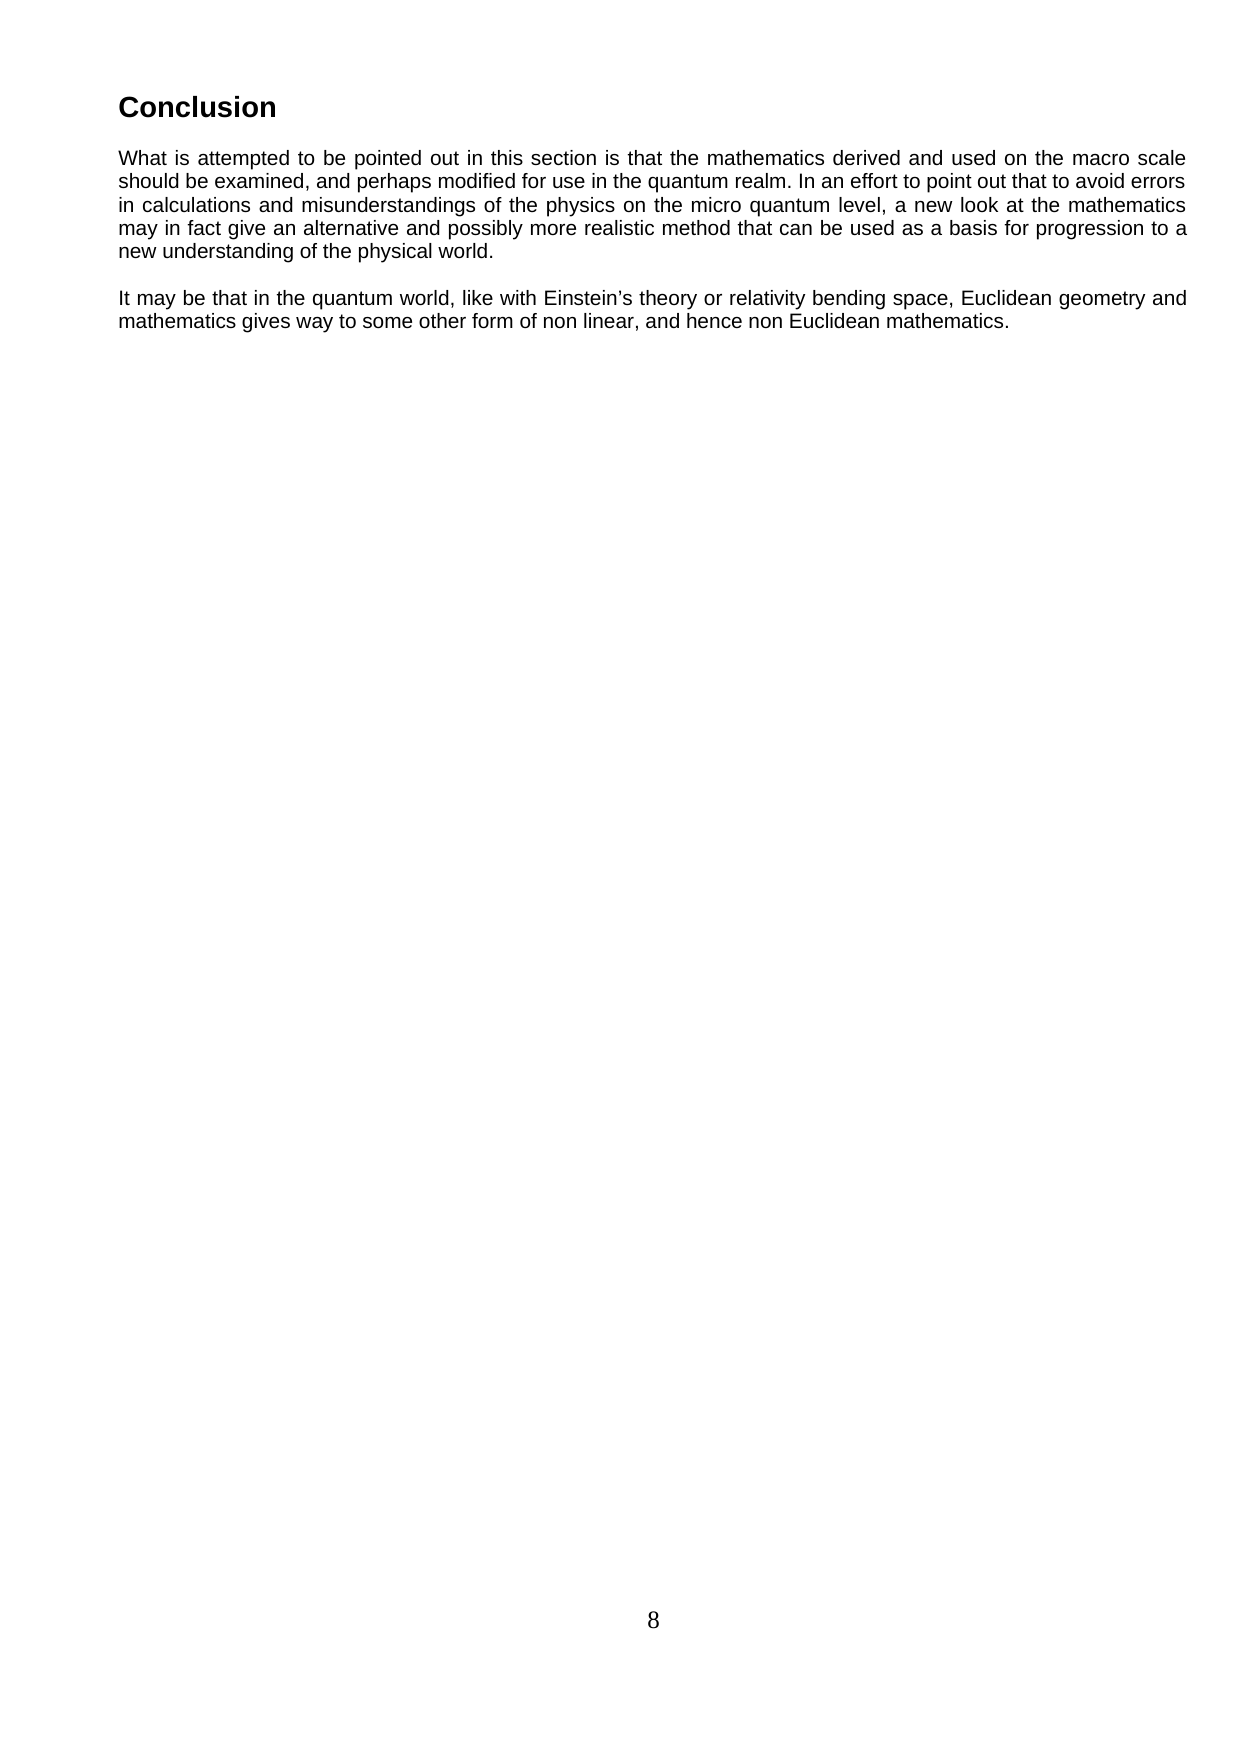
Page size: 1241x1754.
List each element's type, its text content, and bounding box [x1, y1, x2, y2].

text What is attempted to be pointed out in this section is that the mathematics derived and used on the macro scale should be examined, and perhaps modified for use in the quantum realm. In an effort to point out that to avoid errors in calculations and misunderstandings of the physics on the micro quantum level, a new look at the mathematics may in fact give an alternative and possibly more realistic method that can be used as a basis for progression to a new understanding of the physical world. [118, 147, 1188, 263]
text It may be that in the quantum world, like with Einstein’s theory or relativity bending space, Euclidean geometry and mathematics gives way to some other form of non linear, and hence non Euclidean mathematics. [118, 286, 1188, 333]
text Conclusion [118, 91, 1188, 123]
